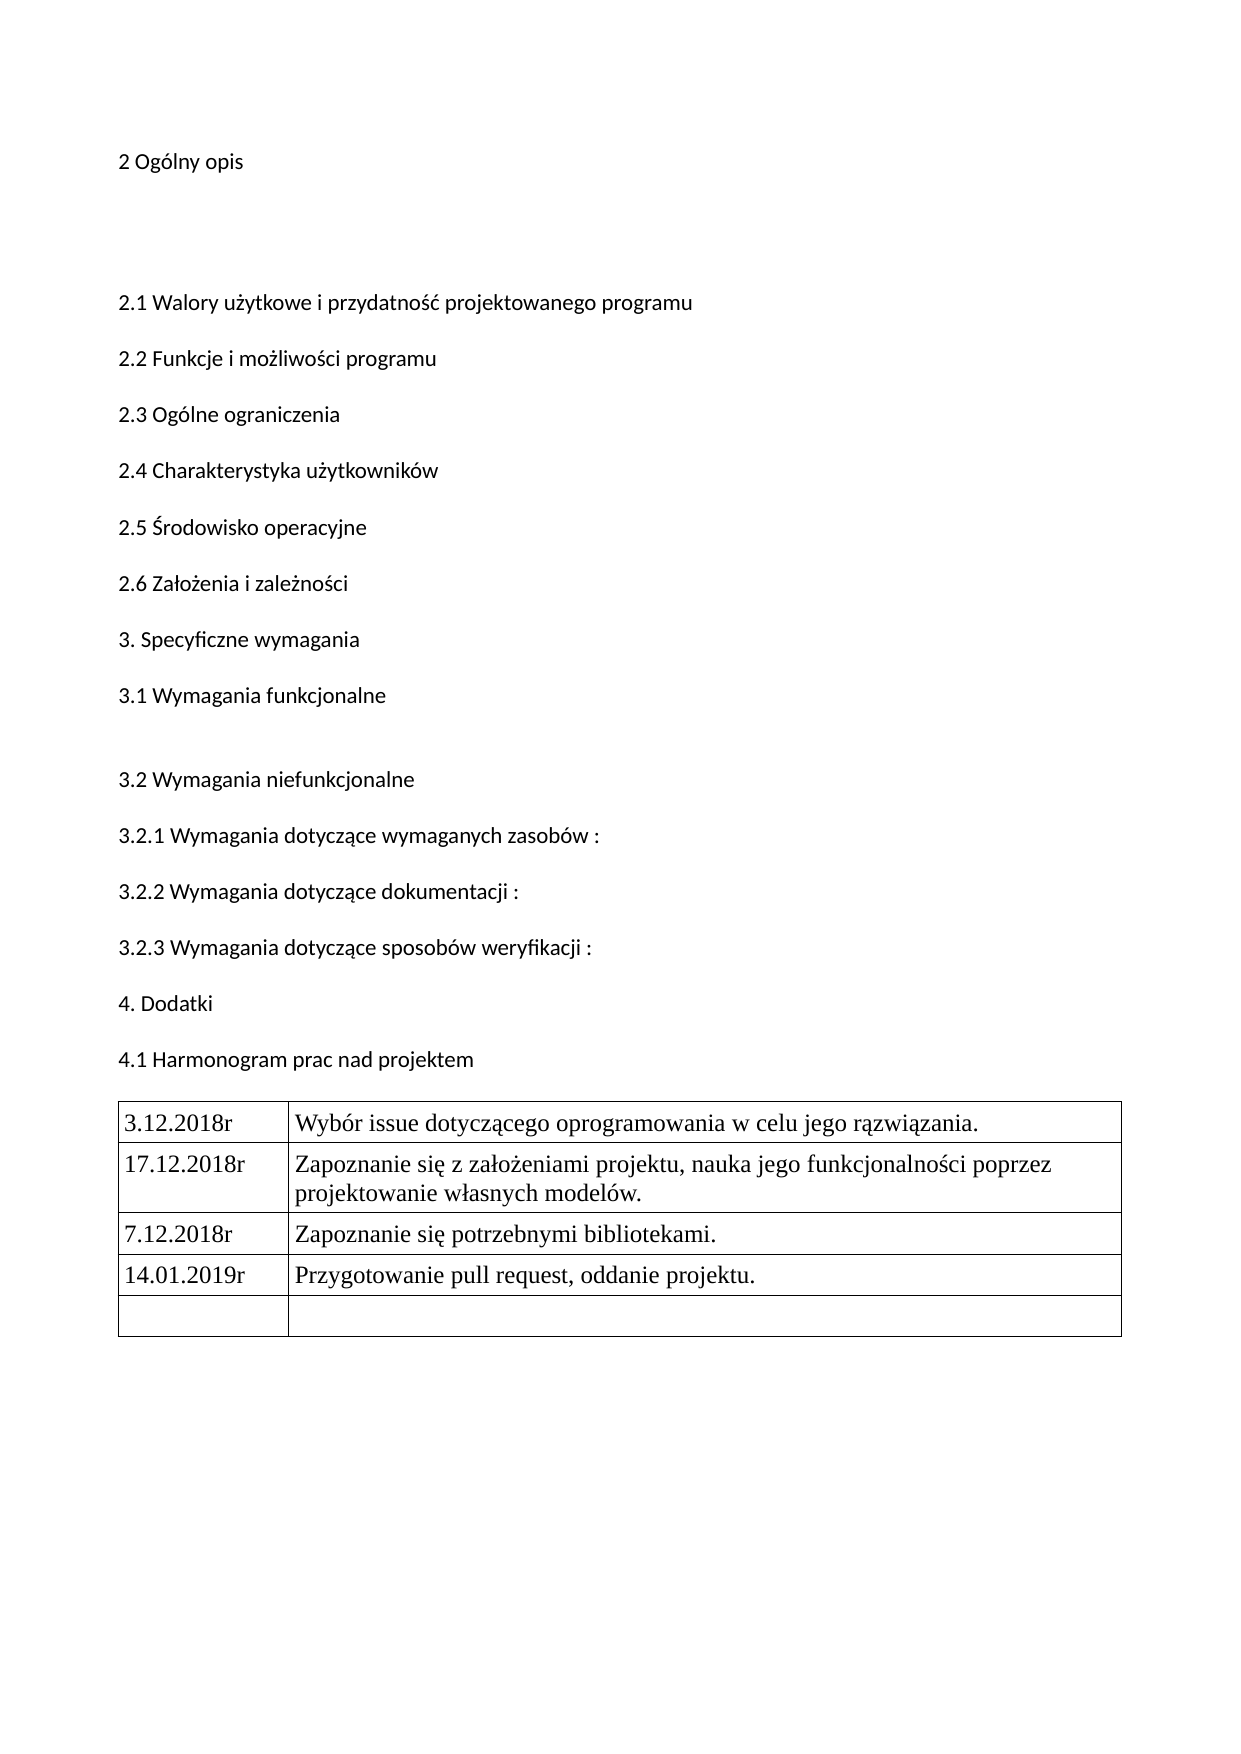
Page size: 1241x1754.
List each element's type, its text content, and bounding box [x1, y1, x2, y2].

table_cell Zapoznanie się z założeniami projektu, nauka jego funkcjonalności poprzez projektowanie własnych modelów. [289, 1143, 1121, 1212]
text 2.6 Założenia i zależności [118, 569, 1122, 597]
text 3.1 Wymagania funkcjonalne [118, 681, 1122, 709]
text 3. Specyficzne wymagania [118, 625, 1122, 653]
table_cell 7.12.2018r [119, 1213, 288, 1253]
table_cell [119, 1296, 288, 1336]
text 2.3 Ogólne ograniczenia [118, 401, 1122, 428]
table_header 3.12.2018r [119, 1102, 288, 1142]
table_cell 17.12.2018r [119, 1143, 288, 1212]
table_cell Zapoznanie się potrzebnymi bibliotekami. [289, 1213, 1121, 1253]
text 2.1 Walory użytkowe i przydatność projektowanego programu [118, 288, 1122, 316]
text 2.2 Funkcje i możliwości programu [118, 344, 1122, 372]
table_header Wybór issue dotyczącego oprogramowania w celu jego rązwiązania. [289, 1102, 1121, 1142]
text 2.4 Charakterystyka użytkowników [118, 457, 1122, 484]
text 3.2.2 Wymagania dotyczące dokumentacji : [118, 877, 1122, 905]
text 3.2.3 Wymagania dotyczące sposobów weryfikacji : [118, 933, 1122, 961]
text 3.2 Wymagania niefunkcjonalne [118, 765, 1122, 793]
text 2 Ogólny opis [118, 147, 1122, 175]
text 2.5 Środowisko operacyjne [118, 513, 1122, 541]
table_cell Przygotowanie pull request, oddanie projektu. [289, 1255, 1121, 1295]
table_cell 14.01.2019r [119, 1255, 288, 1295]
text 4. Dodatki [118, 989, 1122, 1017]
table_cell [289, 1296, 1121, 1336]
text 4.1 Harmonogram prac nad projektem [118, 1045, 1122, 1073]
text 3.2.1 Wymagania dotyczące wymaganych zasobów : [118, 821, 1122, 849]
